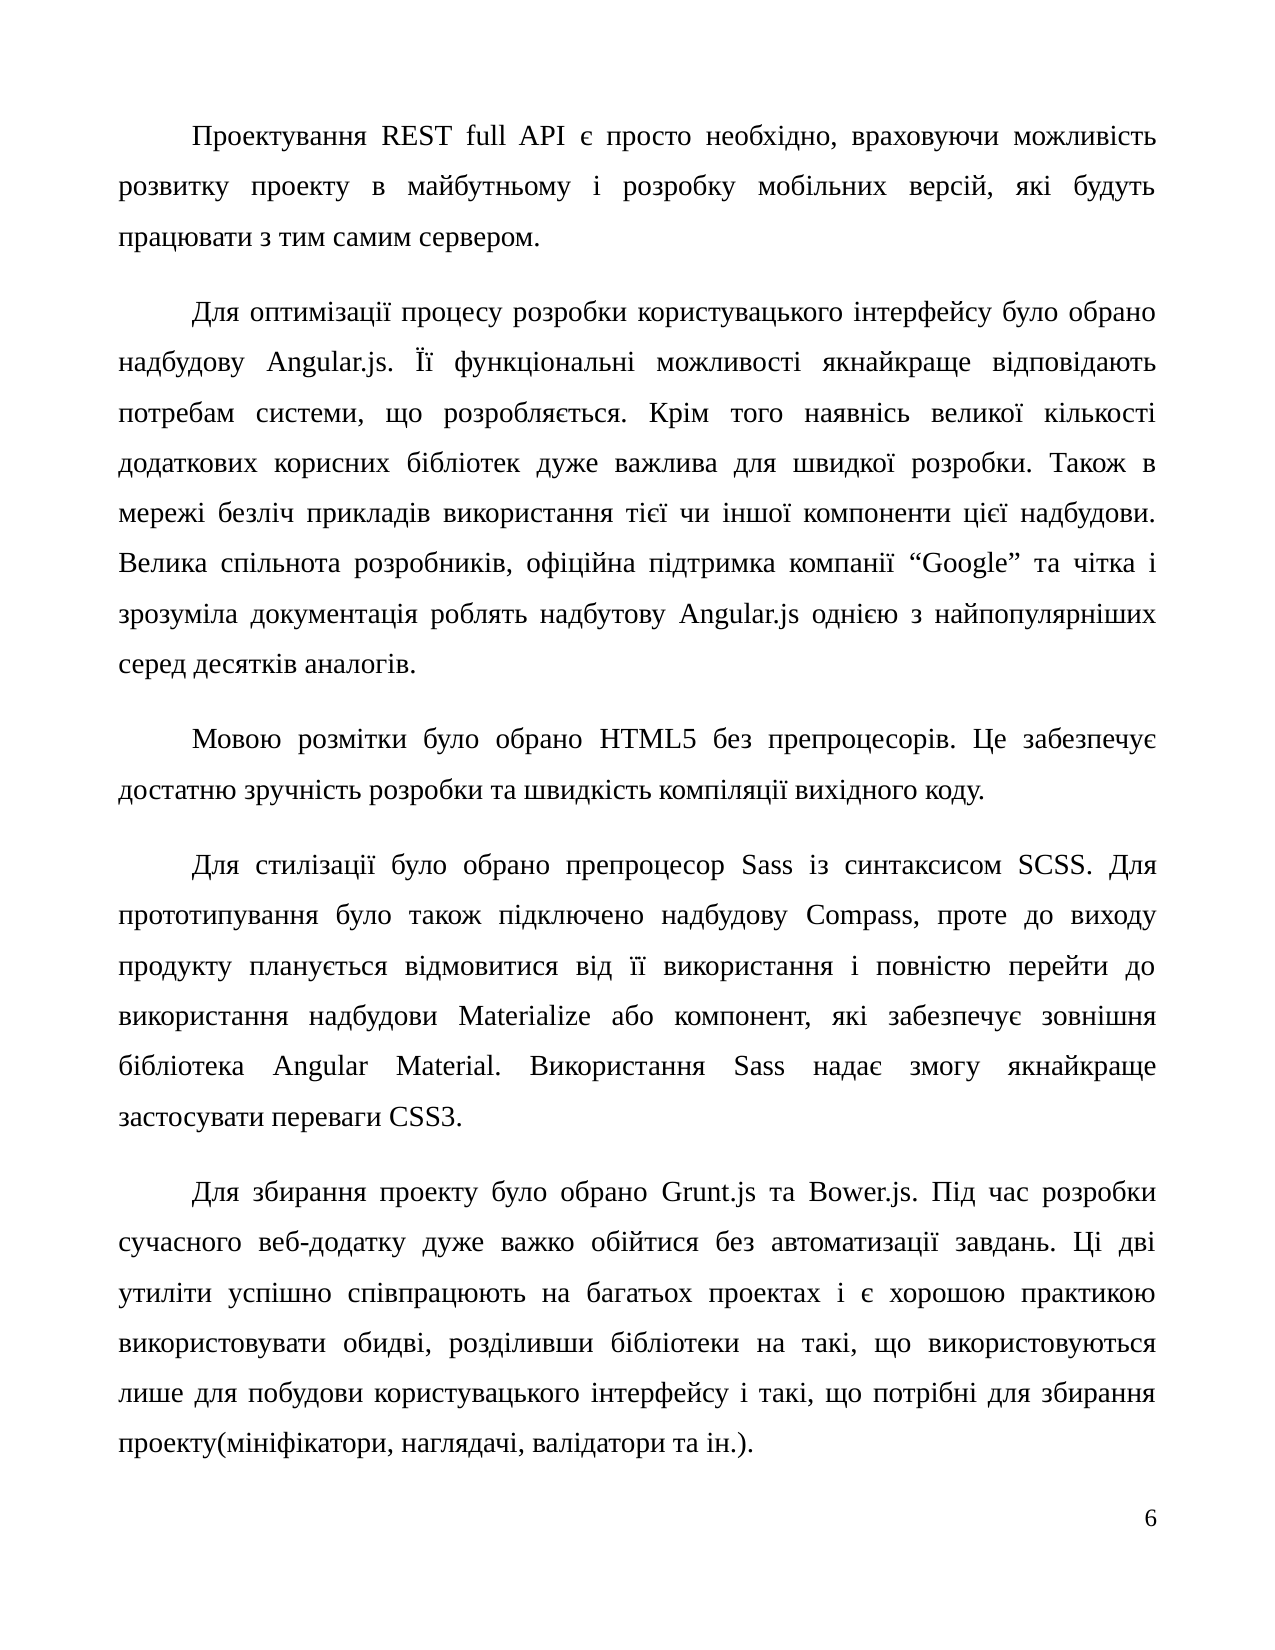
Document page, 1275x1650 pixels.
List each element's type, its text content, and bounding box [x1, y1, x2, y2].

text Мовою розмітки було обрано HTML5 без препроцесорів. Це забезпечує достатню зручність розробки та швидкість компіляції вихідного коду. [118, 722, 1157, 805]
text Проектування REST full API є просто необхідно, враховуючи можливість розвитку проекту в майбутньому і розробку мобільних версій, які будуть працювати з тим самим сервером. [118, 118, 1157, 252]
text Для оптимізації процесу розробки користувацького інтерфейсу було обрано надбудову Angular.js. Її функціональні можливості якнайкраще відповідають потребам системи, що розробляється. Крім того наявнісь великої кількості додаткових корисних бібліотек дуже важлива для швидкої розробки. Також в мережі безліч прикладів використання тієї чи іншої компоненти цієї надбудови. Велика спільнота розробників, офіційна підтримка компанії “Google” та чітка і зрозуміла документація роблять надбутову Angular.js однією з найпопулярніших серед десятків аналогів. [118, 294, 1157, 680]
text Для стилізації було обрано препроцесор Sass із синтаксисом SCSS. Для прототипування було також підключено надбудову Compass, проте до виходу продукту планується відмовитися від її використання і повністю перейти до використання надбудови Materialize або компонент, які забезпечує зовнішня бібліотека Angular Material. Використання Sass надає змогу якнайкраще застосувати переваги CSS3. [118, 847, 1157, 1132]
text Для збирання проекту було обрано Grunt.js та Bower.js. Під час розробки сучасного веб-додатку дуже важко обійтися без автоматизації завдань. Ці дві утиліти успішно співпрацюють на багатьох проектах і є хорошою практикою використовувати обидві, розділивши бібліотеки на такі, що використовуються лише для побудови користувацького інтерфейсу і такі, що потрібні для збирання проекту(мініфікатори, наглядачі, валідатори та ін.). [118, 1174, 1157, 1459]
